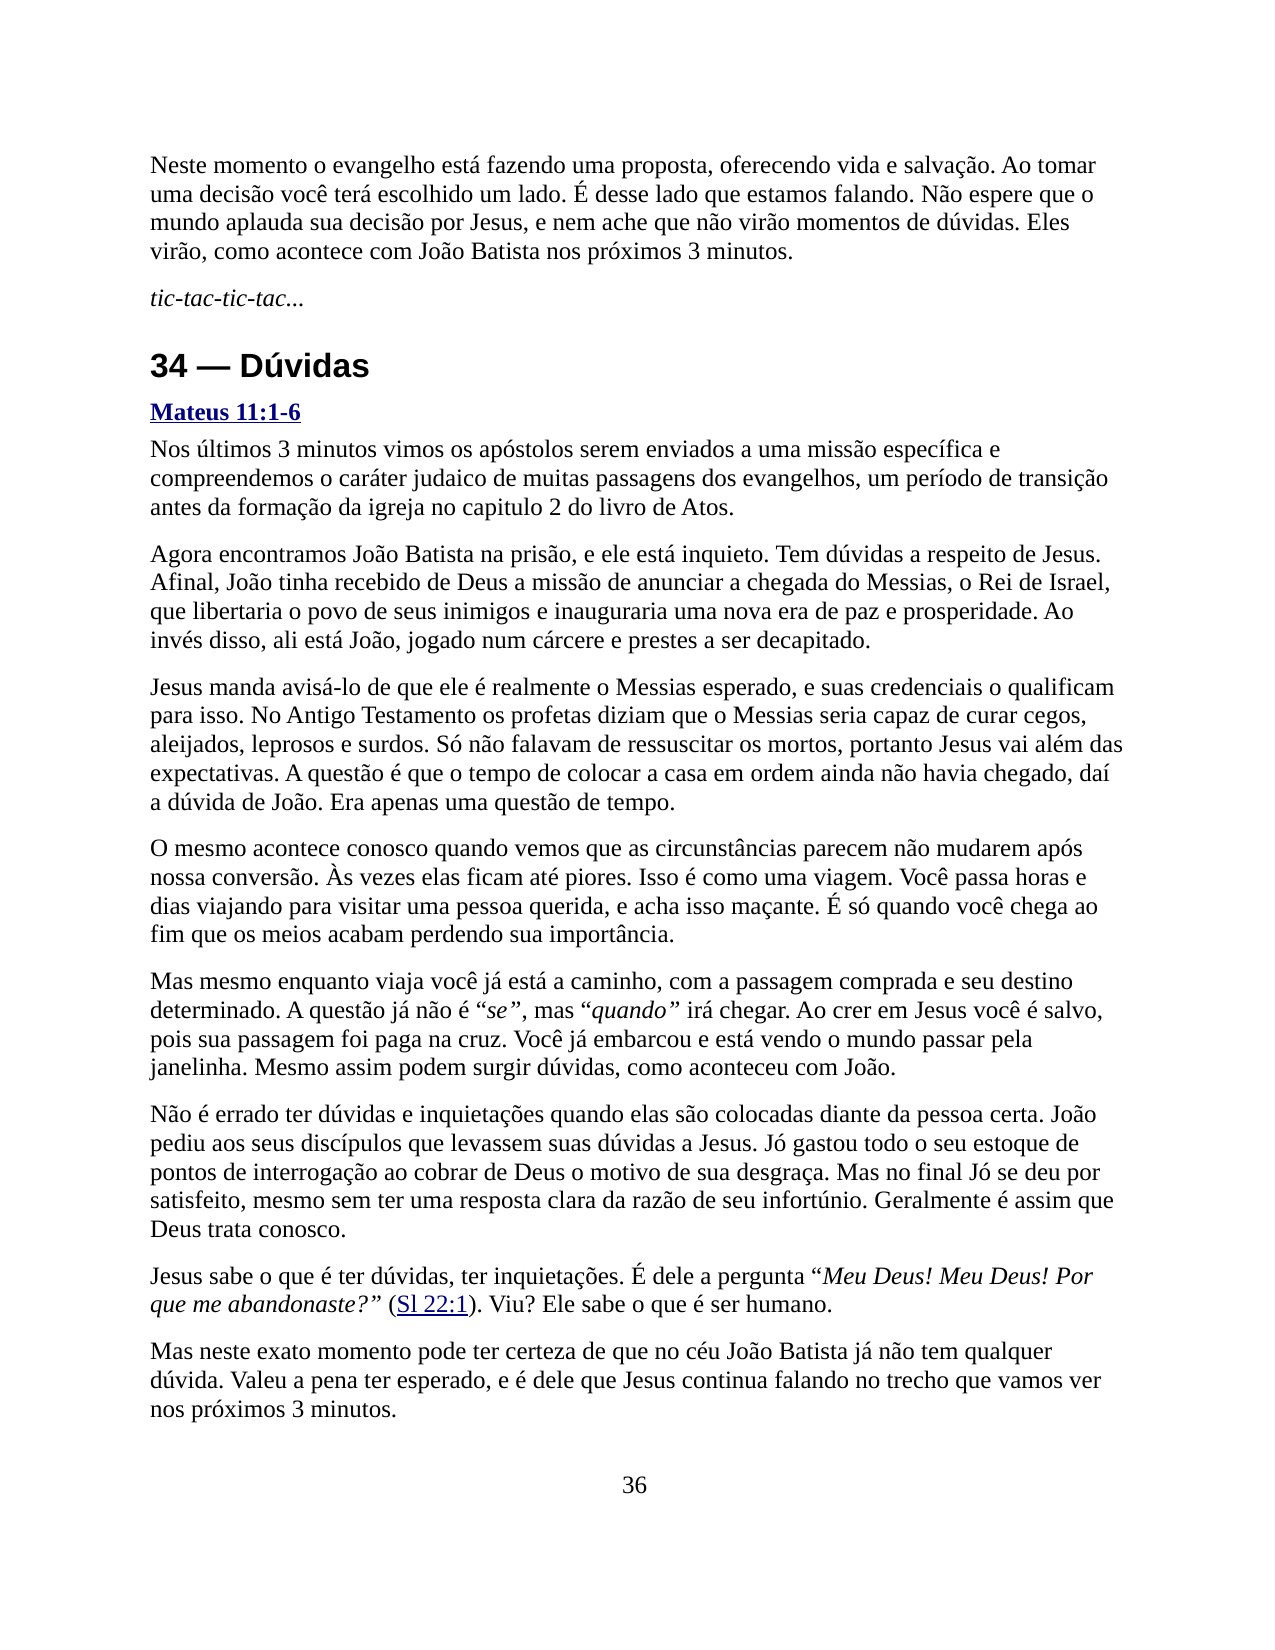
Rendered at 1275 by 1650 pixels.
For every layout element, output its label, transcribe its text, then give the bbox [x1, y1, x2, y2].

text Jesus manda avisá-lo de que ele é realmente o Messias esperado, e suas credenciais o qualificam para isso. No Antigo Testamento os profetas diziam que o Messias seria capaz de curar cegos, aleijados, leprosos e surdos. Só não falavam de ressuscitar os mortos, portanto Jesus vai além das expectativas. A questão é que o tempo de colocar a casa em ordem ainda não havia chegado, daí a dúvida de João. Era apenas uma questão de tempo. [150, 672, 1125, 815]
text Neste momento o evangelho está fazendo uma proposta, oferecendo vida e salvação. Ao tomar uma decisão você terá escolhido um lado. É desse lado que estamos falando. Não espere que o mundo aplauda sua decisão por Jesus, e nem ache que não virão momentos de dúvidas. Eles virão, como acontece com João Batista nos próximos 3 minutos. [150, 150, 1125, 265]
text Mateus 11:1-6 [150, 397, 1125, 426]
text Nos últimos 3 minutos vimos os apóstolos serem enviados a uma missão específica e compreendemos o caráter judaico de muitas passagens dos evangelhos, um período de transição antes da formação da igreja no capitulo 2 do livro de Atos. [150, 434, 1125, 521]
text Mas mesmo enquanto viaja você já está a caminho, com a passagem comprada e seu destino determinado. A questão já não é “se”, mas “quando” irá chegar. Ao crer em Jesus você é salvo, pois sua passagem foi paga na cruz. Você já embarcou e está vendo o mundo passar pela janelinha. Mesmo assim podem surgir dúvidas, como aconteceu com João. [150, 966, 1125, 1081]
subtitle 34 — Dúvidas [150, 346, 1125, 384]
text Não é errado ter dúvidas e inquietações quando elas são colocadas diante da pessoa certa. João pediu aos seus discípulos que levassem suas dúvidas a Jesus. Jó gastou todo o seu estoque de pontos de interrogação ao cobrar de Deus o motivo de sua desgraça. Mas no final Jó se deu por satisfeito, mesmo sem ter uma resposta clara da razão de seu infortúnio. Geralmente é assim que Deus trata conosco. [150, 1099, 1125, 1243]
text O mesmo acontece conosco quando vemos que as circunstâncias parecem não mudarem após nossa conversão. Às vezes elas ficam até piores. Isso é como uma viagem. Você passa horas e dias viajando para visitar uma pessoa querida, e acha isso maçante. É só quando você chega ao fim que os meios acabam perdendo sua importância. [150, 833, 1125, 948]
text Agora encontramos João Batista na prisão, e ele está inquieto. Tem dúvidas a respeito de Jesus. Afinal, João tinha recebido de Deus a missão de anunciar a chegada do Messias, o Rei de Israel, que libertaria o povo de seus inimigos e inauguraria uma nova era de paz e prosperidade. Ao invés disso, ali está João, jogado num cárcere e prestes a ser decapitado. [150, 539, 1125, 654]
text tic-tac-tic-tac... [150, 283, 1125, 312]
text Jesus sabe o que é ter dúvidas, ter inquietações. É dele a pergunta “Meu Deus! Meu Deus! Por que me abandonaste?” (Sl 22:1). Viu? Ele sabe o que é ser humano. [150, 1261, 1125, 1318]
text Mas neste exato momento pode ter certeza de que no céu João Batista já não tem qualquer dúvida. Valeu a pena ter esperado, e é dele que Jesus continua falando no trecho que vamos ver nos próximos 3 minutos. [150, 1336, 1125, 1422]
